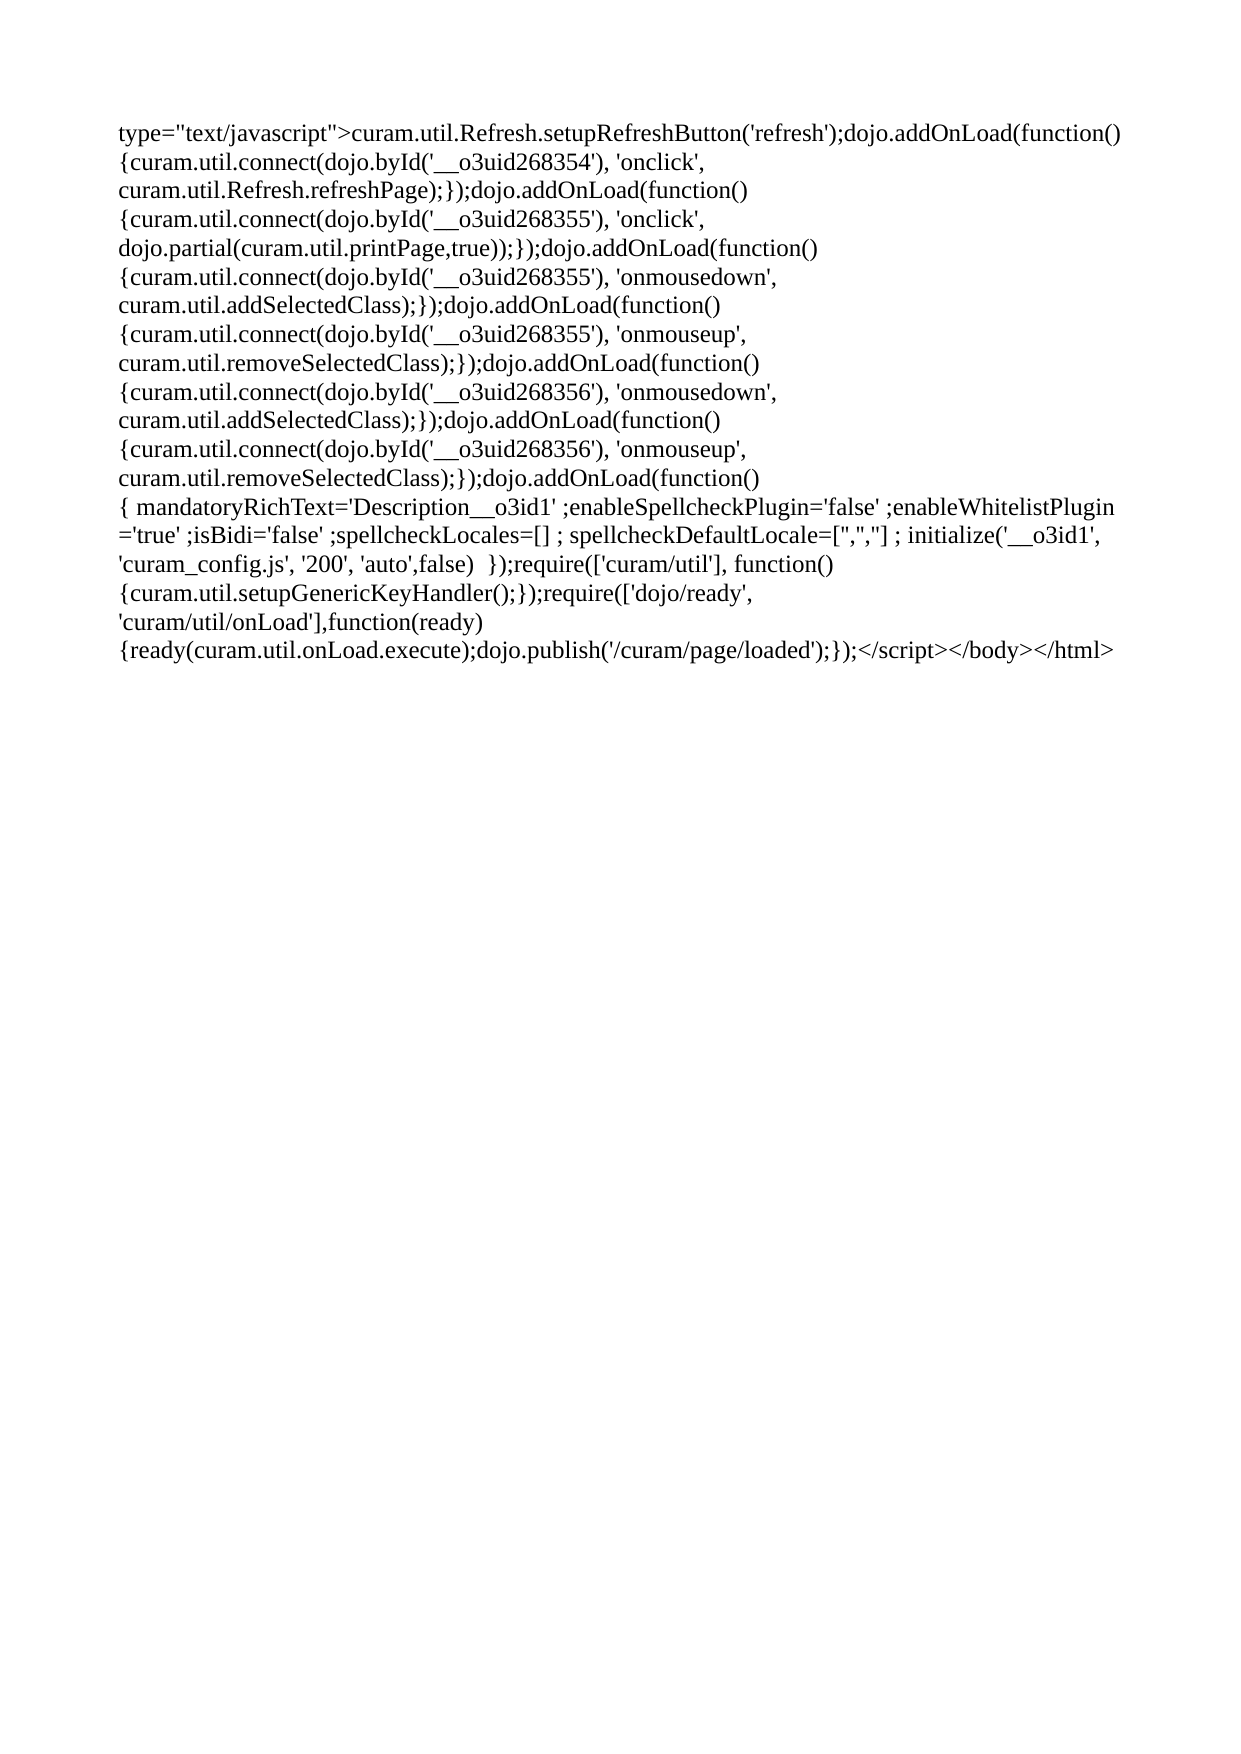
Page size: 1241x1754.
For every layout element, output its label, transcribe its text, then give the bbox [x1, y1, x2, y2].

text type="text/javascript">curam.util.Refresh.setupRefreshButton('refresh');dojo.addOnLoad(function() {curam.util.connect(dojo.byId('__o3uid268354'), 'onclick', curam.util.Refresh.refreshPage);});dojo.addOnLoad(function() {curam.util.connect(dojo.byId('__o3uid268355'), 'onclick', dojo.partial(curam.util.printPage,true));});dojo.addOnLoad(function() {curam.util.connect(dojo.byId('__o3uid268355'), 'onmousedown', curam.util.addSelectedClass);});dojo.addOnLoad(function() {curam.util.connect(dojo.byId('__o3uid268355'), 'onmouseup', curam.util.removeSelectedClass);});dojo.addOnLoad(function() {curam.util.connect(dojo.byId('__o3uid268356'), 'onmousedown', curam.util.addSelectedClass);});dojo.addOnLoad(function() {curam.util.connect(dojo.byId('__o3uid268356'), 'onmouseup', curam.util.removeSelectedClass);});dojo.addOnLoad(function(){ mandatoryRichText='Description__o3id1' ;enableSpellcheckPlugin='false' ;enableWhitelistPlugin='true' ;isBidi='false' ;spellcheckLocales=[] ; spellcheckDefaultLocale=['','',''] ; initialize('__o3id1', 'curam_config.js', '200', 'auto',false) });require(['curam/util'], function() {curam.util.setupGenericKeyHandler();});require(['dojo/ready', 'curam/util/onLoad'],function(ready) {ready(curam.util.onLoad.execute);dojo.publish('/curam/page/loaded');});</script></body></html> [118, 118, 1122, 664]
